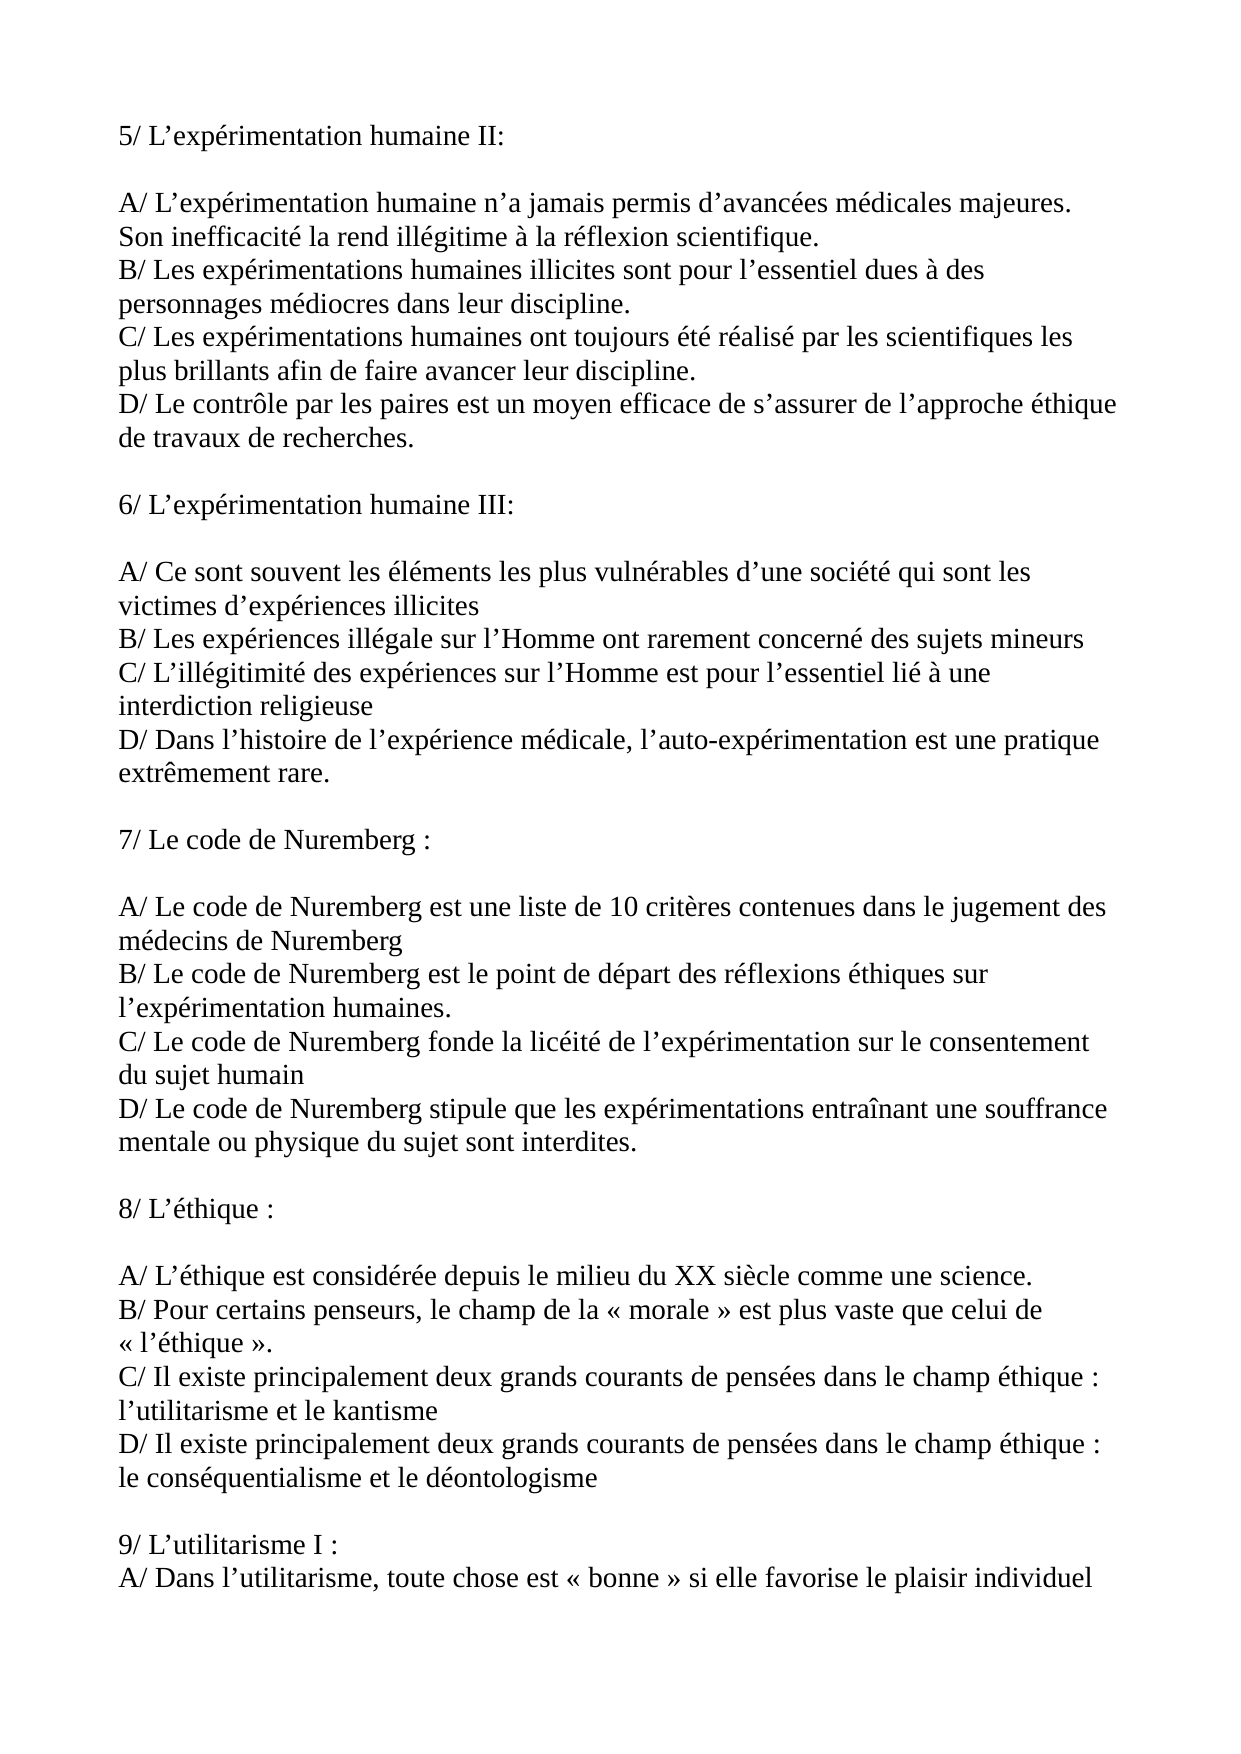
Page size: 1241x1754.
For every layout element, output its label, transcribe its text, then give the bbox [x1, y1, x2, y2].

text A/ Le code de Nuremberg est une liste de 10 critères contenues dans le jugement des médecins de Nuremberg [118, 889, 1122, 957]
text 5/ L’expérimentation humaine II: [118, 118, 1122, 152]
text B/ Les expériences illégale sur l’Homme ont rarement concerné des sujets mineurs [118, 621, 1122, 655]
text 6/ L’expérimentation humaine III: [118, 487, 1122, 521]
text 8/ L’éthique : [118, 1191, 1122, 1225]
text A/ L’éthique est considérée depuis le milieu du XX siècle comme une science. [118, 1258, 1122, 1292]
text A/ Ce sont souvent les éléments les plus vulnérables d’une société qui sont les victimes d’expériences illicites [118, 554, 1122, 621]
text C/ Les expérimentations humaines ont toujours été réalisé par les scientifiques les plus brillants afin de faire avancer leur discipline. [118, 319, 1122, 386]
text B/ Le code de Nuremberg est le point de départ des réflexions éthiques sur l’expérimentation humaines. [118, 957, 1122, 1024]
text C/ Le code de Nuremberg fonde la licéité de l’expérimentation sur le consentement du sujet humain [118, 1024, 1122, 1091]
text D/ Il existe principalement deux grands courants de pensées dans le champ éthique : le conséquentialisme et le déontologisme [118, 1426, 1122, 1493]
text D/ Le code de Nuremberg stipule que les expérimentations entraînant une souffrance mentale ou physique du sujet sont interdites. [118, 1091, 1122, 1158]
text 7/ Le code de Nuremberg : [118, 822, 1122, 856]
text C/ L’illégitimité des expériences sur l’Homme est pour l’essentiel lié à une interdiction religieuse [118, 655, 1122, 722]
text D/ Dans l’histoire de l’expérience médicale, l’auto-expérimentation est une pratique extrêmement rare. [118, 722, 1122, 789]
text A/ Dans l’utilitarisme, toute chose est « bonne » si elle favorise le plaisir individuel [118, 1560, 1122, 1594]
text D/ Le contrôle par les paires est un moyen efficace de s’assurer de l’approche éthique de travaux de recherches. [118, 386, 1122, 453]
text B/ Les expérimentations humaines illicites sont pour l’essentiel dues à des personnages médiocres dans leur discipline. [118, 252, 1122, 319]
text C/ Il existe principalement deux grands courants de pensées dans le champ éthique : l’utilitarisme et le kantisme [118, 1359, 1122, 1426]
text A/ L’expérimentation humaine n’a jamais permis d’avancées médicales majeures. Son inefficacité la rend illégitime à la réflexion scientifique. [118, 185, 1122, 252]
text B/ Pour certains penseurs, le champ de la « morale » est plus vaste que celui de « l’éthique ». [118, 1292, 1122, 1359]
text 9/ L’utilitarisme I : [118, 1527, 1122, 1560]
